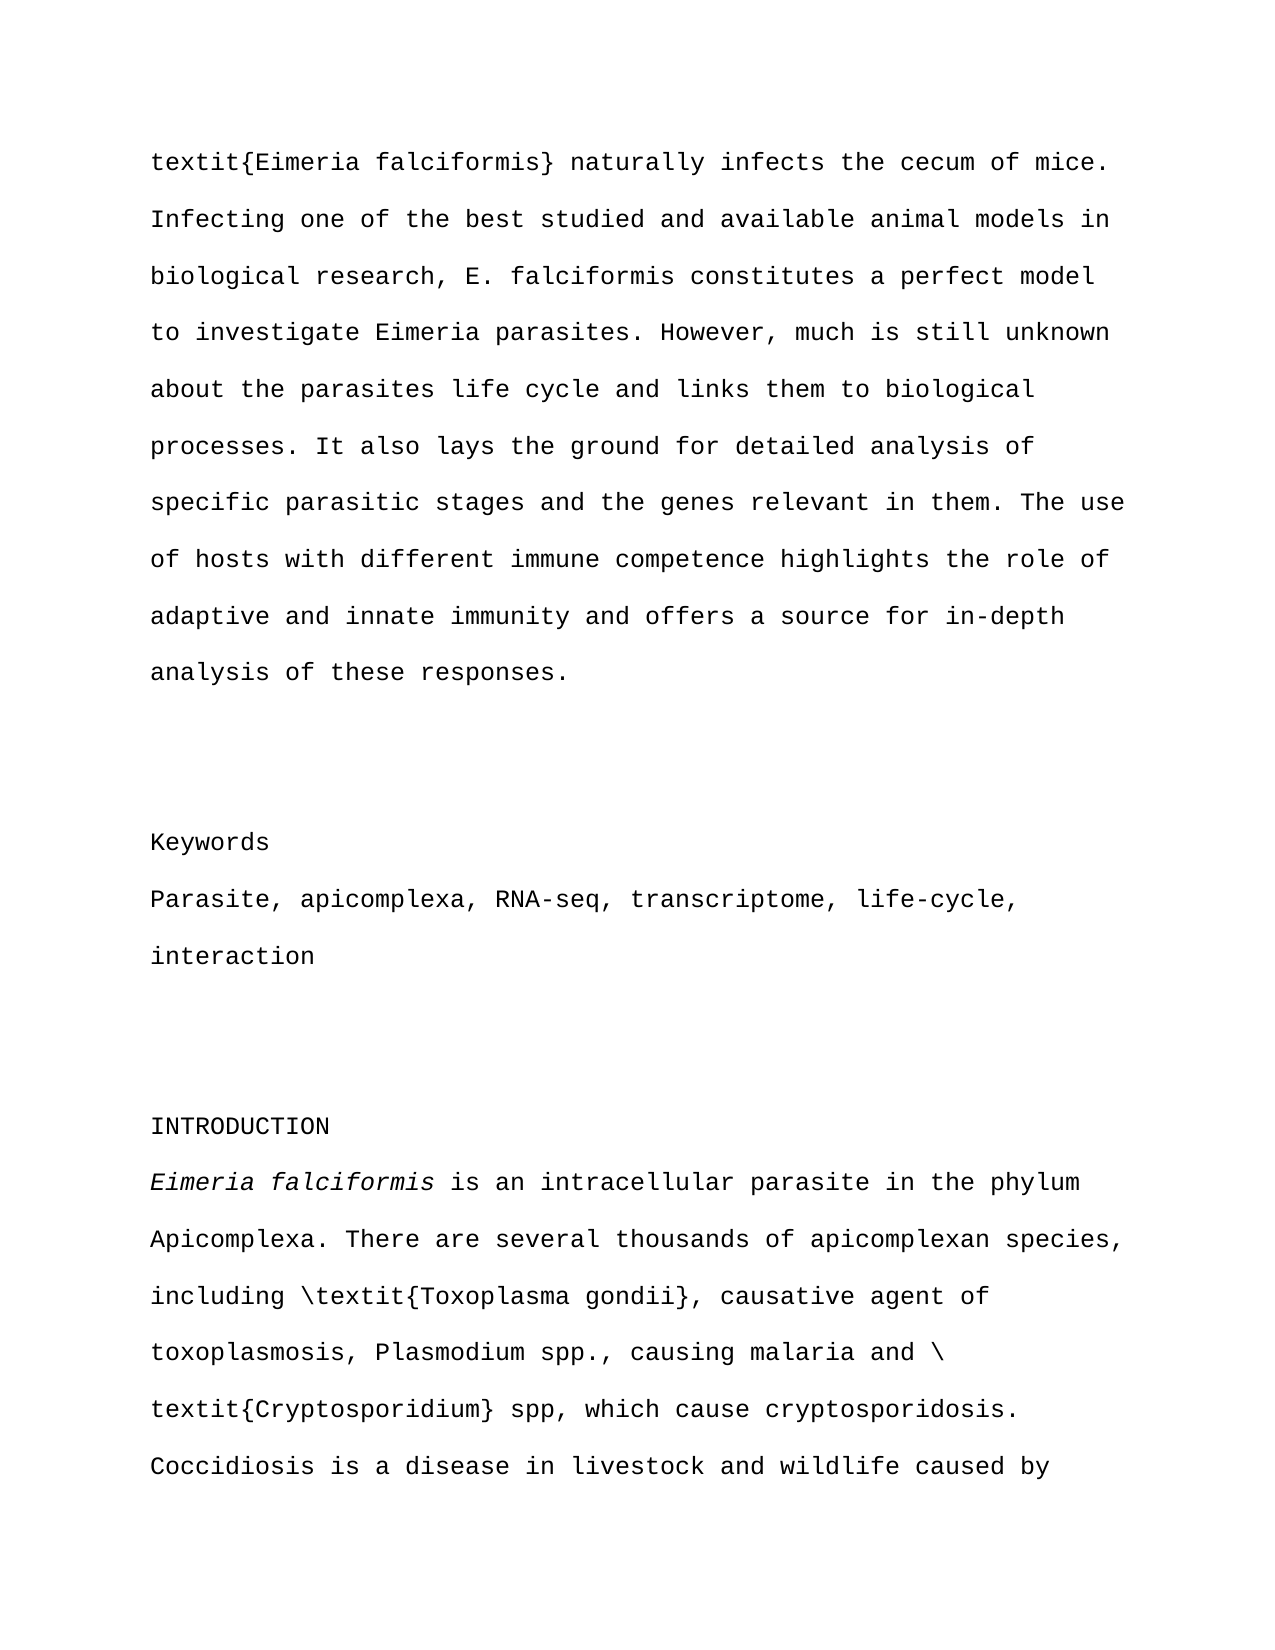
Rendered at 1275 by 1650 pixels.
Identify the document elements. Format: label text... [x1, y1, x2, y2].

text Parasite, apicomplexa, RNA-seq, transcriptome, life-cycle, interaction [150, 887, 1125, 972]
text INTRODUCTION [150, 1113, 1125, 1142]
text textit{Eimeria falciformis} naturally infects the cecum of mice. Infecting one of the best studied and available animal models in biological research, E. falciformis constitutes a perfect model to investigate Eimeria parasites. However, much is still unknown about the parasites life cycle and links them to biological processes. It also lays the ground for detailed analysis of specific parasitic stages and the genes relevant in them. The use of hosts with different immune competence highlights the role of adaptive and innate immunity and offers a source for in-depth analysis of these responses. [150, 150, 1125, 688]
text Keywords [150, 830, 1125, 858]
text Eimeria falciformis is an intracellular parasite in the phylum Apicomplexa. There are several thousands of apicomplexan species, including \textit{Toxoplasma gondii}, causative agent of toxoplasmosis, Plasmodium spp., causing malaria and \textit{Cryptosporidium} spp, which cause cryptosporidosis. Coccidiosis is a disease in livestock and wildlife caused by [150, 1170, 1125, 1482]
